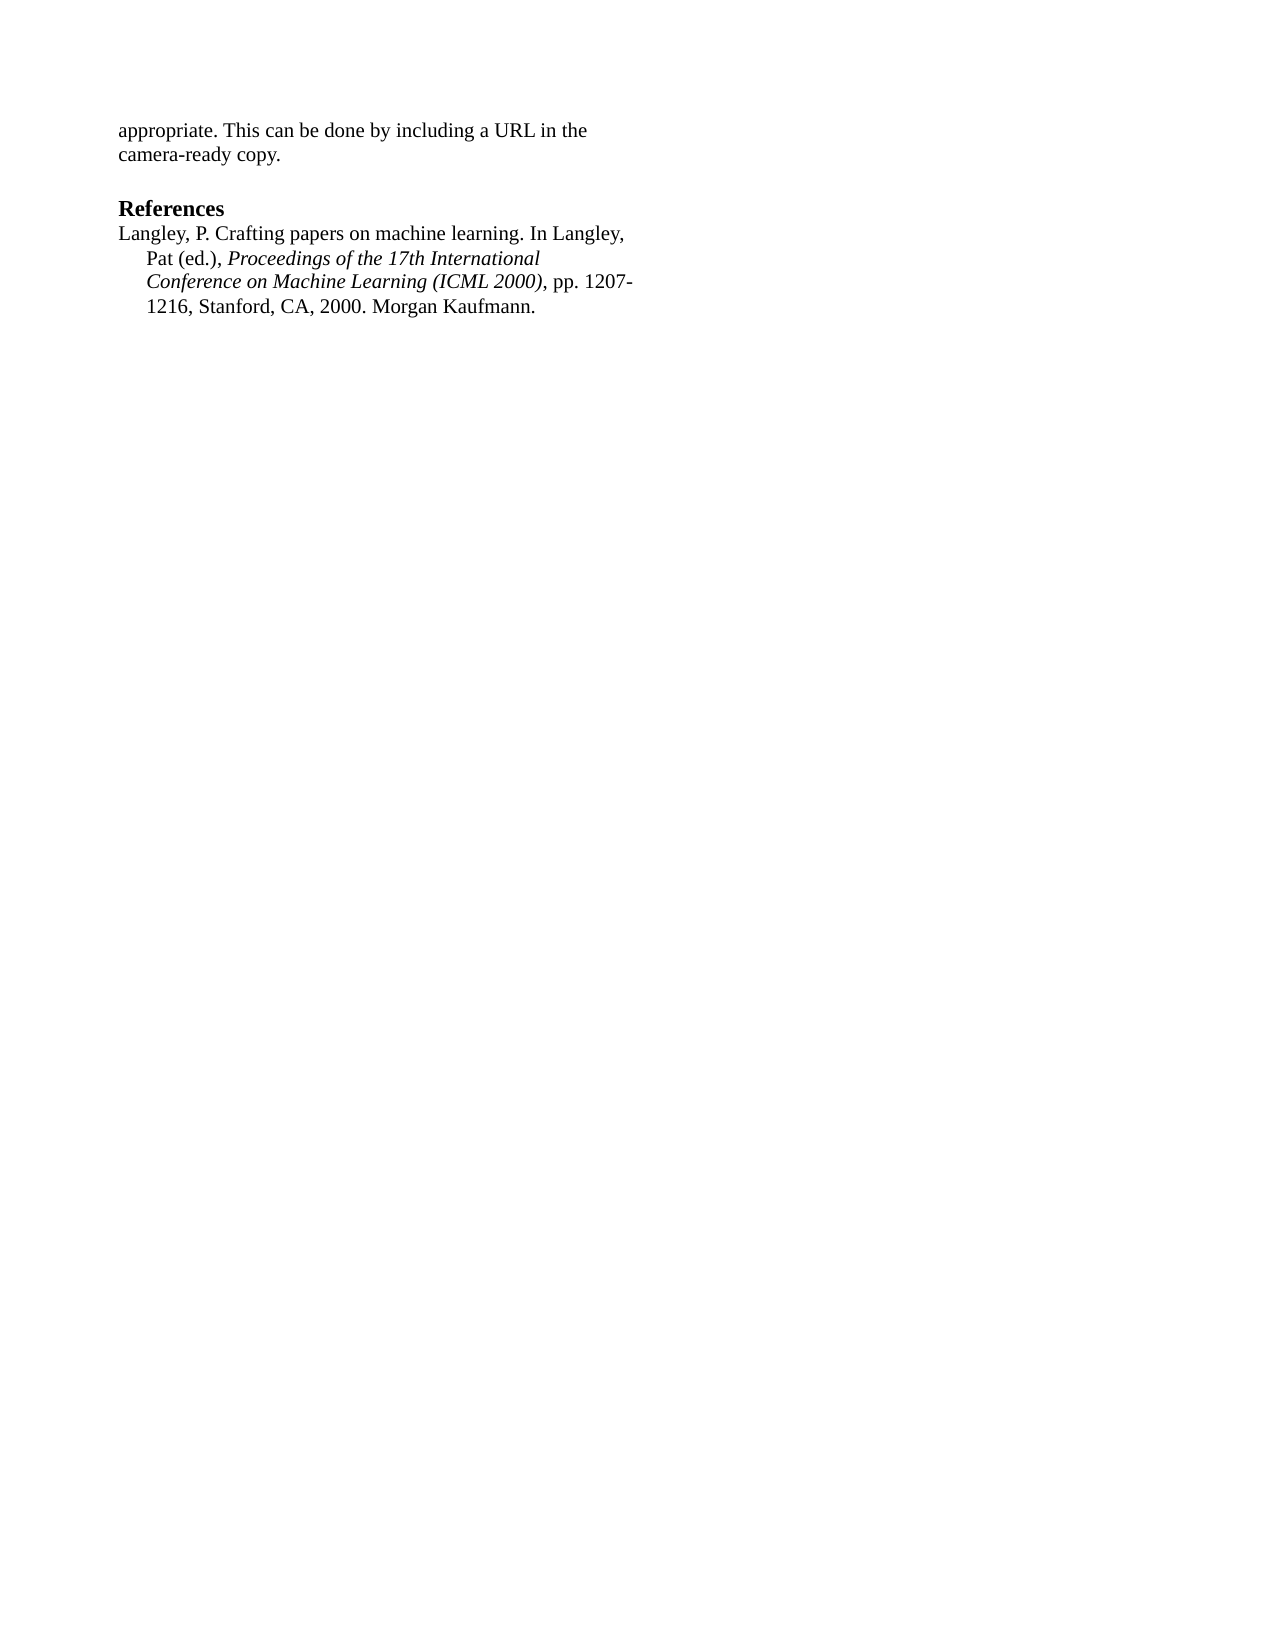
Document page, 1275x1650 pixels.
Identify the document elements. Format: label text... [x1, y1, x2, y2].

text Langley, P. Crafting papers on machine learning. In Langley, Pat (ed.), Proceedings of the 17th International Conference on Machine Learning (ICML 2000), pp. 1207-1216, Stanford, CA, 2000. Morgan Kaufmann. [118, 221, 637, 318]
text appropriate. This can be done by including a URL in the camera-ready copy. [118, 118, 637, 166]
text References [118, 195, 637, 221]
